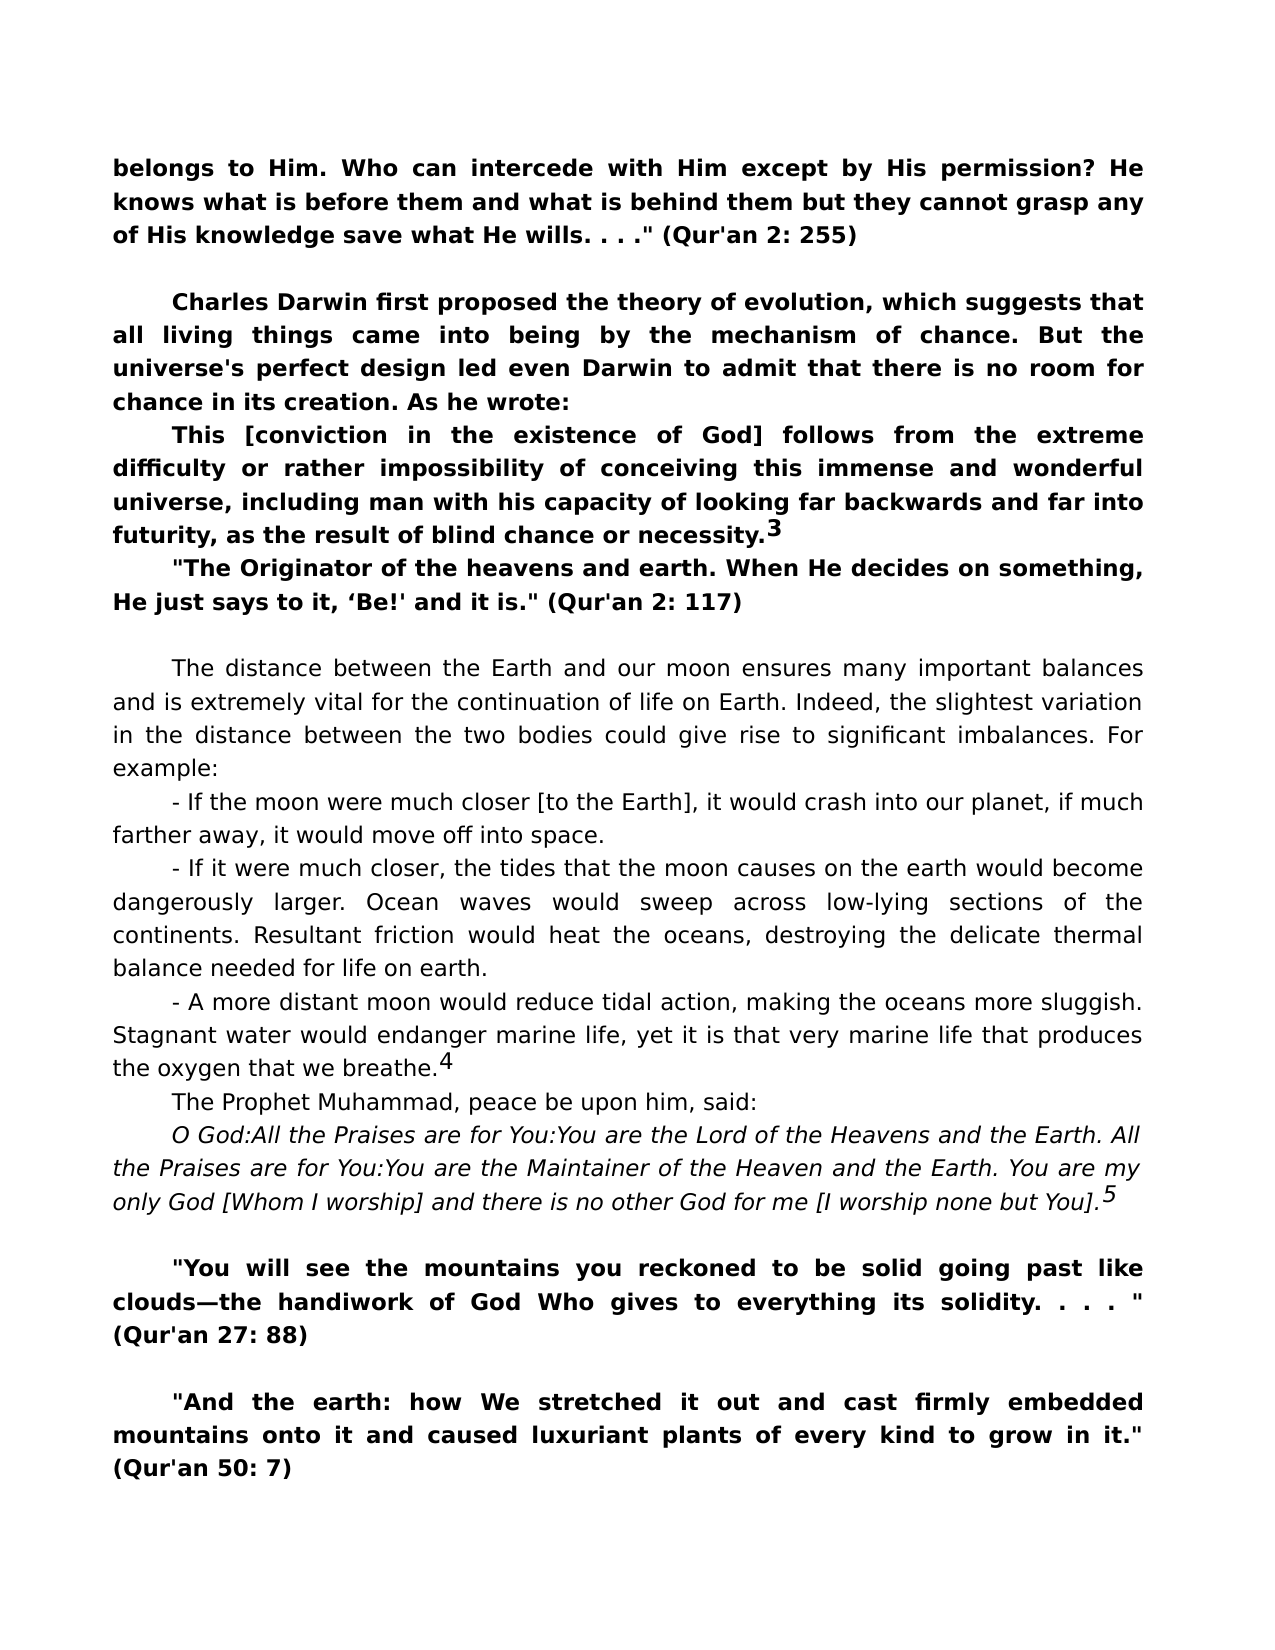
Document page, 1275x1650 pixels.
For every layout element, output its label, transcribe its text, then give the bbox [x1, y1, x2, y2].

text O God:All the Praises are for You:You are the Lord of the Heavens and the Earth. All the Praises are for You:You are the Maintainer of the Heaven and the Earth. You are my only God [Whom I worship] and there is no other God for me [I worship none but You].5 [112, 1117, 1145, 1217]
text The distance between the Earth and our moon ensures many important balances and is extremely vital for the continuation of life on Earth. Indeed, the slightest variation in the distance between the two bodies could give rise to significant imbalances. For example: [112, 650, 1145, 783]
text "You will see the mountains you reckoned to be solid going past like clouds—the handiwork of God Who gives to everything its solidity. . . . " (Qur'an 27: 88) [112, 1250, 1145, 1350]
text This [conviction in the existence of God] follows from the extreme difficulty or rather impossibility of conceiving this immense and wonderful universe, including man with his capacity of looking far backwards and far into futurity, as the result of blind chance or necessity.3 [112, 417, 1145, 550]
text - If it were much closer, the tides that the moon causes on the earth would become dangerously larger. Ocean waves would sweep across low-lying sections of the continents. Resultant friction would heat the oceans, destroying the delicate thermal balance needed for life on earth. [112, 850, 1145, 983]
text - A more distant moon would reduce tidal action, making the oceans more sluggish. Stagnant water would endanger marine life, yet it is that very marine life that produces the oxygen that we breathe.4 [112, 983, 1145, 1083]
text "The Originator of the heavens and earth. When He decides on something, He just says to it, ‘Be!' and it is." (Qur'an 2: 117) [112, 550, 1145, 617]
text "And the earth: how We stretched it out and cast firmly embedded mountains onto it and caused luxuriant plants of every kind to grow in it." (Qur'an 50: 7) [112, 1383, 1145, 1483]
text - If the moon were much closer [to the Earth], it would crash into our planet, if much farther away, it would move off into space. [112, 783, 1145, 850]
text belongs to Him. Who can intercede with Him except by His permission? He knows what is before them and what is behind them but they cannot grasp any of His knowledge save what He wills. . . ." (Qur'an 2: 255) [112, 150, 1145, 250]
text Charles Darwin first proposed the theory of evolution, which suggests that all living things came into being by the mechanism of chance. But the universe's perfect design led even Darwin to admit that there is no room for chance in its creation. As he wrote: [112, 283, 1145, 417]
text The Prophet Muhammad, peace be upon him, said: [112, 1083, 1145, 1117]
